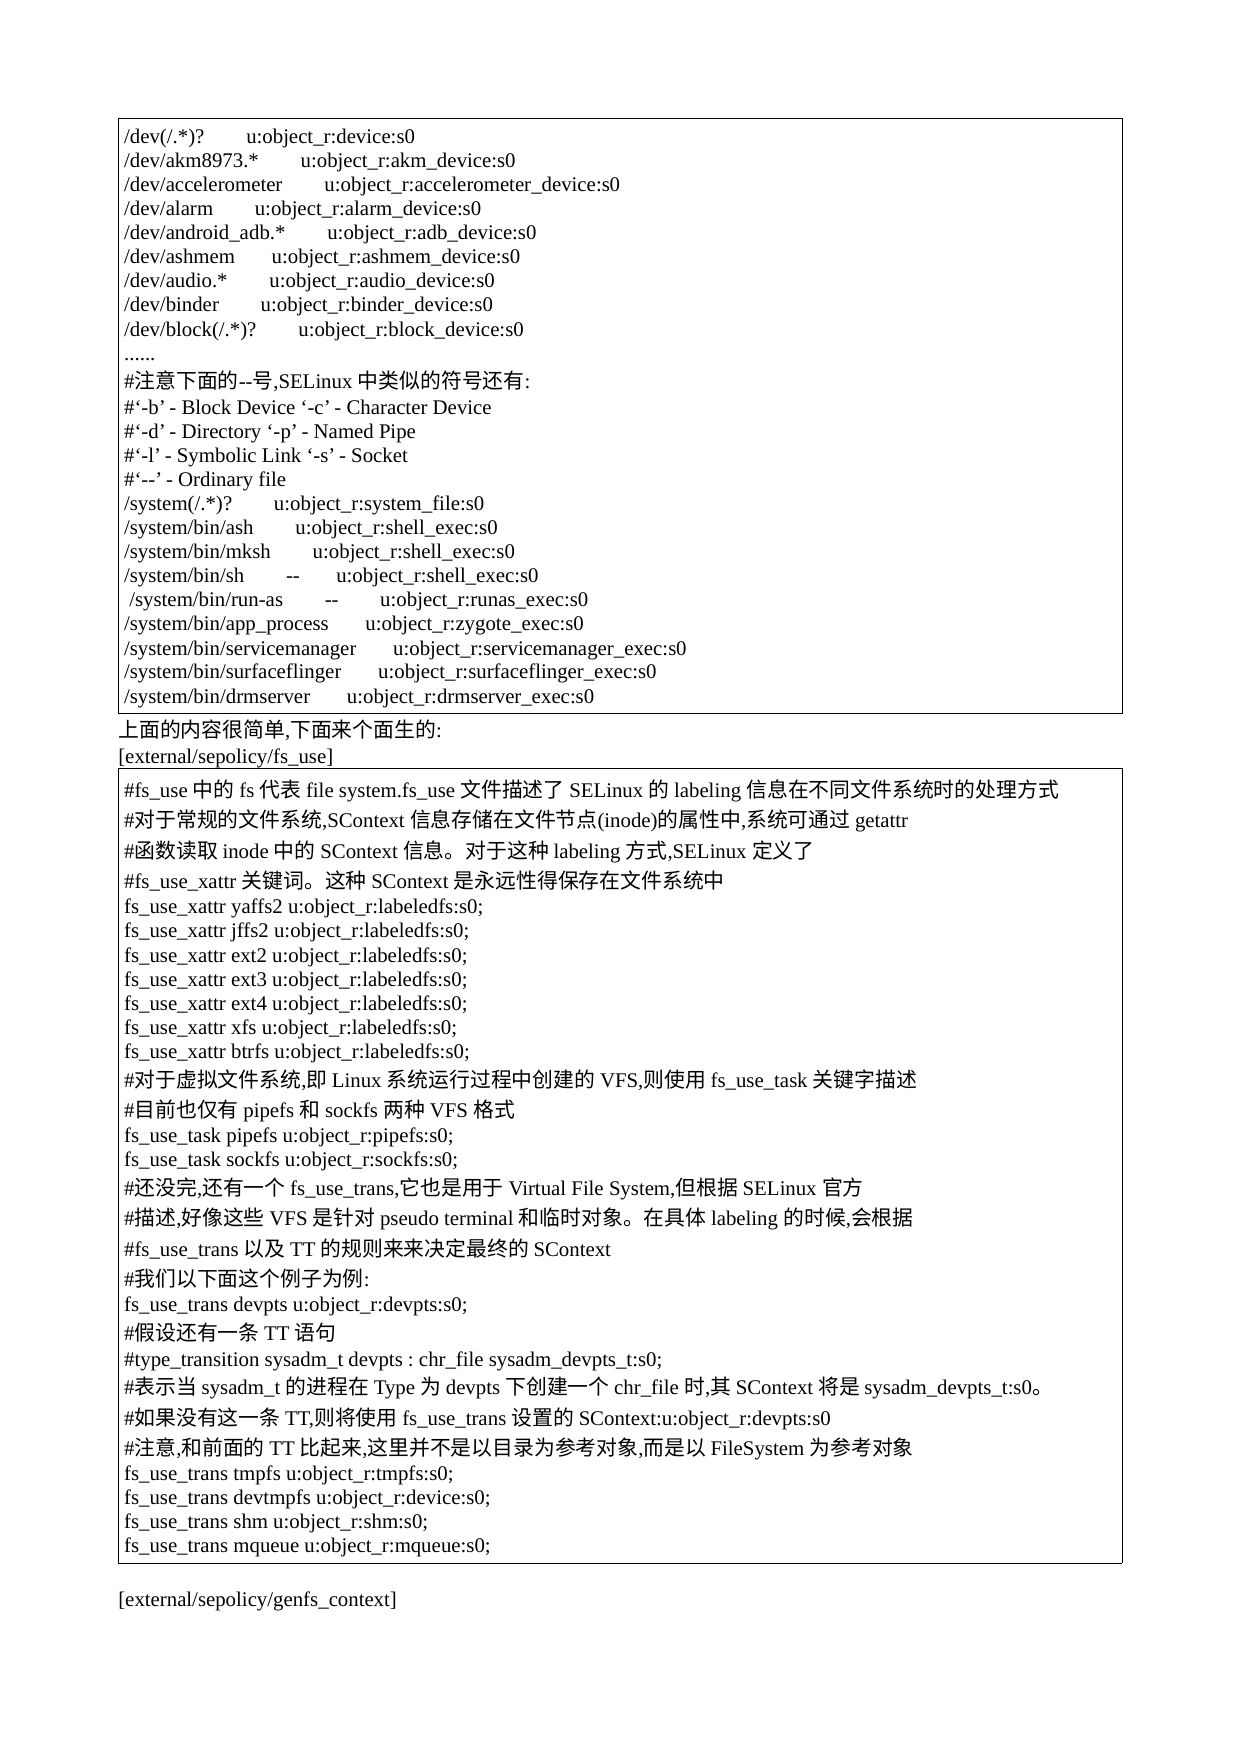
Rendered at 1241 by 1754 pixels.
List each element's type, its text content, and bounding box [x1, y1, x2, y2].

table_header /dev(/.*)? u:object_r:device:s0 /dev/akm8973.* u:object_r:akm_device:s0 /dev/accelerometer u:object_r:accelerometer_device:s0 /dev/alarm u:object_r:alarm_device:s0 /dev/android_adb.* u:object_r:adb_device:s0 /dev/ashmem u:object_r:ashmem_device:s0 /dev/audio.* u:object_r:audio_device:s0 /dev/binder u:object_r:binder_device:s0 /dev/block(/.*)? u:object_r:block_device:s0 ...... #注意下面的--号,SELinux 中类似的符号还有: #‘-b’ - Block Device ‘-c’ - Character Device #‘-d’ - Directory ‘-p’ - Named Pipe #‘-l’ - Symbolic Link ‘-s’ - Socket #‘--’ - Ordinary file /system(/.*)? u:object_r:system_file:s0 /system/bin/ash u:object_r:shell_exec:s0 /system/bin/mksh u:object_r:shell_exec:s0 /system/bin/sh -- u:object_r:shell_exec:s0 /system/bin/run-as -- u:object_r:runas_exec:s0 /system/bin/app_process u:object_r:zygote_exec:s0 /system/bin/servicemanager u:object_r:servicemanager_exec:s0 /system/bin/surfaceflinger u:object_r:surfaceflinger_exec:s0 /system/bin/drmserver u:object_r:drmserver_exec:s0 [119, 119, 1122, 713]
text 上面的内容很简单,下面来个面生的: [118, 714, 1122, 744]
table_header #fs_use 中的 fs 代表 file system.fs_use 文件描述了 SELinux 的 labeling 信息在不同文件系统时的处理方式 #对于常规的文件系统,SContext 信息存储在文件节点(inode)的属性中,系统可通过 getattr #函数读取 inode 中的 SContext 信息。对于这种 labeling 方式,SELinux 定义了 #fs_use_xattr 关键词。这种 SContext 是永远性得保存在文件系统中 fs_use_xattr yaffs2 u:object_r:labeledfs:s0; fs_use_xattr jffs2 u:object_r:labeledfs:s0; fs_use_xattr ext2 u:object_r:labeledfs:s0; fs_use_xattr ext3 u:object_r:labeledfs:s0; fs_use_xattr ext4 u:object_r:labeledfs:s0; fs_use_xattr xfs u:object_r:labeledfs:s0; fs_use_xattr btrfs u:object_r:labeledfs:s0; #对于虚拟文件系统,即 Linux 系统运行过程中创建的 VFS,则使用 fs_use_task 关键字描述 #目前也仅有 pipefs 和 sockfs 两种 VFS 格式 fs_use_task pipefs u:object_r:pipefs:s0; fs_use_task sockfs u:object_r:sockfs:s0; #还没完,还有一个 fs_use_trans,它也是用于 Virtual File System,但根据 SELinux 官方 #描述,好像这些 VFS 是针对 pseudo terminal 和临时对象。在具体 labeling 的时候,会根据 #fs_use_trans 以及 TT 的规则来来决定最终的 SContext #我们以下面这个例子为例: fs_use_trans devpts u:object_r:devpts:s0; #假设还有一条 TT 语句 #type_transition sysadm_t devpts : chr_file sysadm_devpts_t:s0; #表示当 sysadm_t 的进程在 Type 为 devpts 下创建一个 chr_file 时,其 SContext 将是sysadm_devpts_t:s0。 #如果没有这一条 TT,则将使用 fs_use_trans 设置的 SContext:u:object_r:devpts:s0 #注意,和前面的 TT 比起来,这里并不是以目录为参考对象,而是以 FileSystem 为参考对象 fs_use_trans tmpfs u:object_r:tmpfs:s0; fs_use_trans devtmpfs u:object_r:device:s0; fs_use_trans shm u:object_r:shm:s0; fs_use_trans mqueue u:object_r:mqueue:s0; [119, 769, 1122, 1563]
text [external/sepolicy/genfs_context] [118, 1587, 1122, 1611]
text [external/sepolicy/fs_use] [118, 744, 1122, 768]
